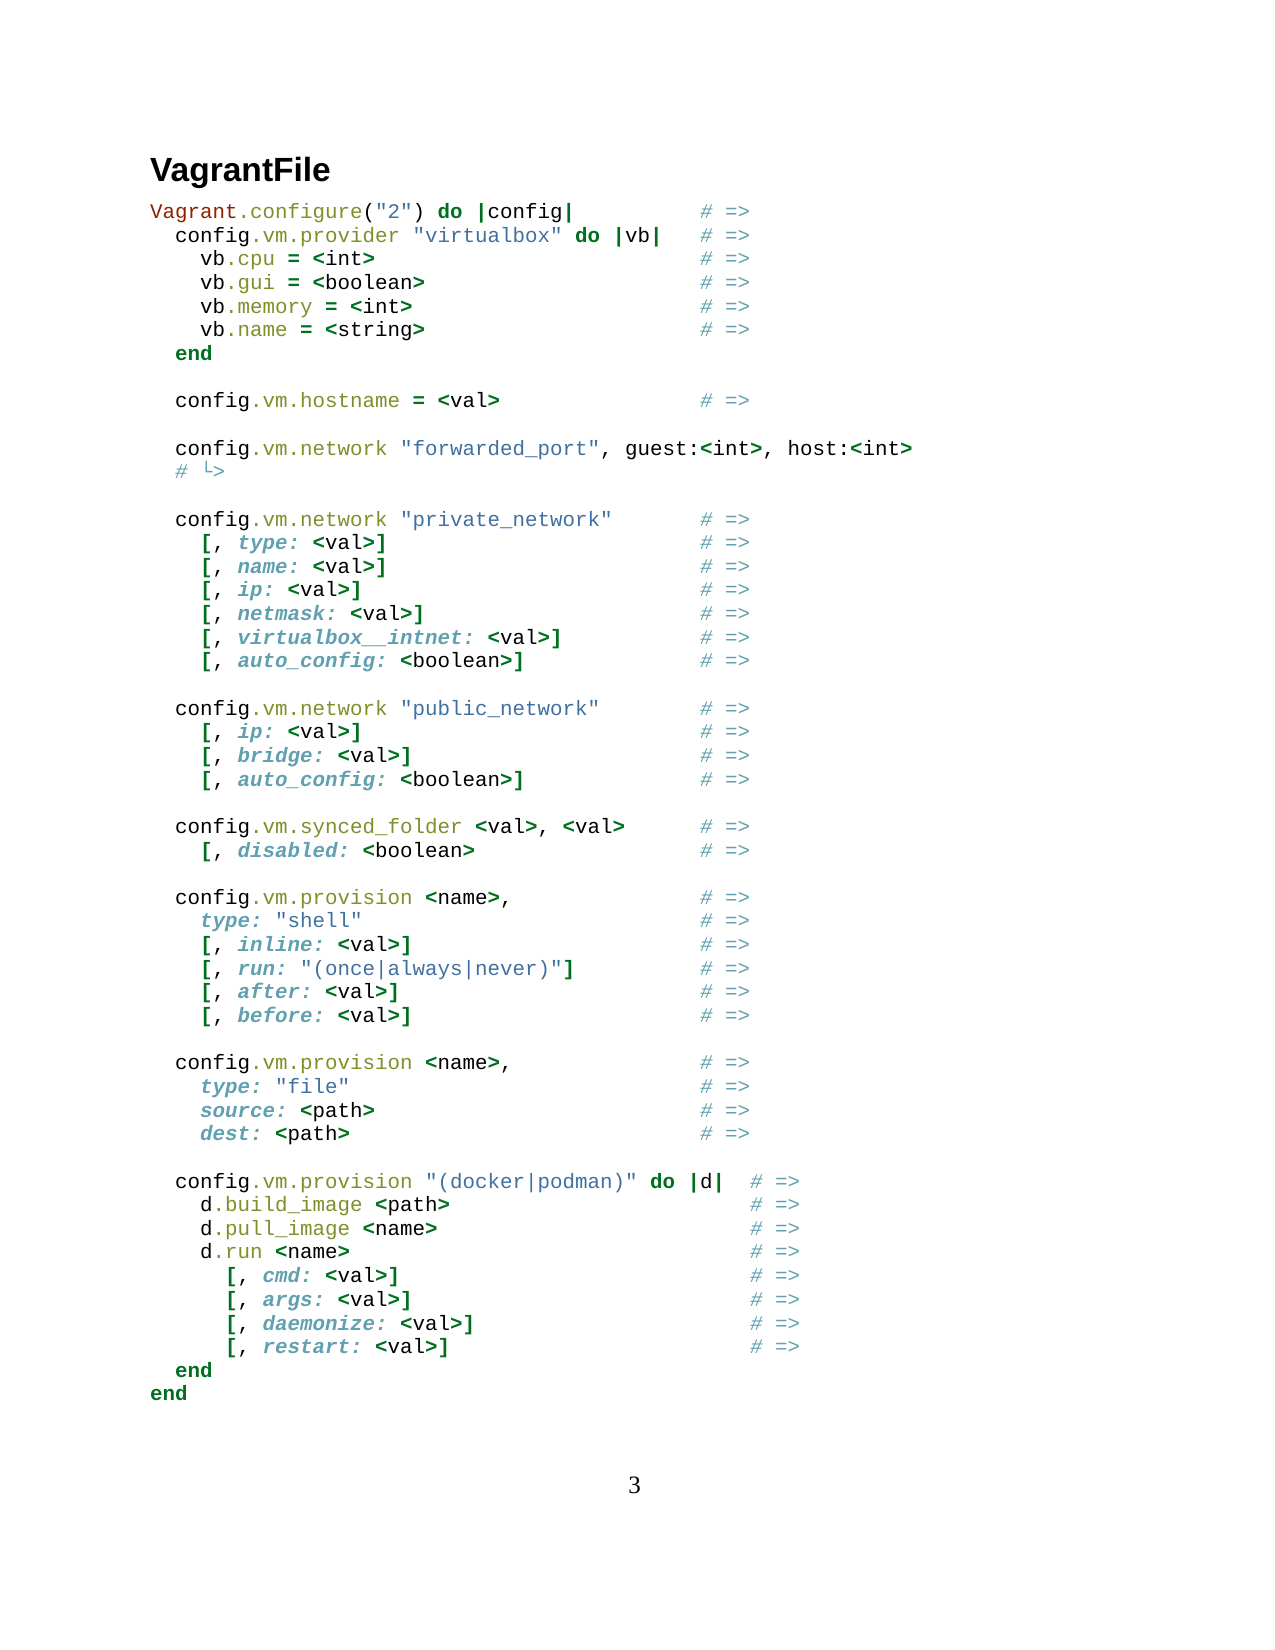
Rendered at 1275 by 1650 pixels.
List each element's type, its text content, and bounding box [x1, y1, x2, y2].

text config.vm.provision <name>, # => [150, 887, 1125, 911]
text end [150, 1360, 1125, 1383]
text dest: <path> # => [150, 1123, 1125, 1147]
text vb.cpu = <int> # => [150, 248, 1125, 272]
text d.build_image <path> # => [150, 1194, 1125, 1218]
text [, inline: <val>] # => [150, 934, 1125, 958]
text source: <path> # => [150, 1100, 1125, 1123]
text [, auto_config: <boolean>] # => [150, 650, 1125, 674]
text [, args: <val>] # => [150, 1289, 1125, 1312]
text d.run <name> # => [150, 1242, 1125, 1265]
text [, virtualbox__intnet: <val>] # => [150, 627, 1125, 650]
text config.vm.network "forwarded_port", guest:<int>, host:<int> [150, 438, 1125, 461]
subtitle VagrantFile [150, 150, 1125, 189]
text config.vm.provision <name>, # => [150, 1052, 1125, 1076]
text [, type: <val>] # => [150, 532, 1125, 556]
text Vagrant.configure("2") do |config| # => [150, 201, 1125, 225]
text config.vm.network "public_network" # => [150, 698, 1125, 721]
text [, disabled: <boolean> # => [150, 839, 1125, 863]
text [, auto_config: <boolean>] # => [150, 769, 1125, 792]
text config.vm.hostname = <val> # => [150, 390, 1125, 414]
text [, after: <val>] # => [150, 981, 1125, 1005]
text config.vm.synced_folder <val>, <val> # => [150, 816, 1125, 839]
text [, netmask: <val>] # => [150, 603, 1125, 627]
text [, bridge: <val>] # => [150, 745, 1125, 769]
text [, restart: <val>] # => [150, 1336, 1125, 1360]
text vb.gui = <boolean> # => [150, 272, 1125, 296]
text [, name: <val>] # => [150, 556, 1125, 579]
text [, run: "(once|always|never)"] # => [150, 958, 1125, 981]
text # └> [150, 461, 1125, 485]
text d.pull_image <name> # => [150, 1218, 1125, 1242]
text config.vm.provider "virtualbox" do |vb| # => [150, 225, 1125, 248]
text [, ip: <val>] # => [150, 721, 1125, 745]
text vb.name = <string> # => [150, 319, 1125, 343]
text config.vm.provision "(docker|podman)" do |d| # => [150, 1171, 1125, 1194]
text type: "shell" # => [150, 911, 1125, 934]
text vb.memory = <int> # => [150, 296, 1125, 319]
text end [150, 343, 1125, 367]
text [, ip: <val>] # => [150, 579, 1125, 603]
text type: "file" # => [150, 1076, 1125, 1100]
text [, before: <val>] # => [150, 1005, 1125, 1029]
text config.vm.network "private_network" # => [150, 508, 1125, 532]
text end [150, 1383, 1125, 1407]
text [, cmd: <val>] # => [150, 1265, 1125, 1289]
text [, daemonize: <val>] # => [150, 1312, 1125, 1336]
